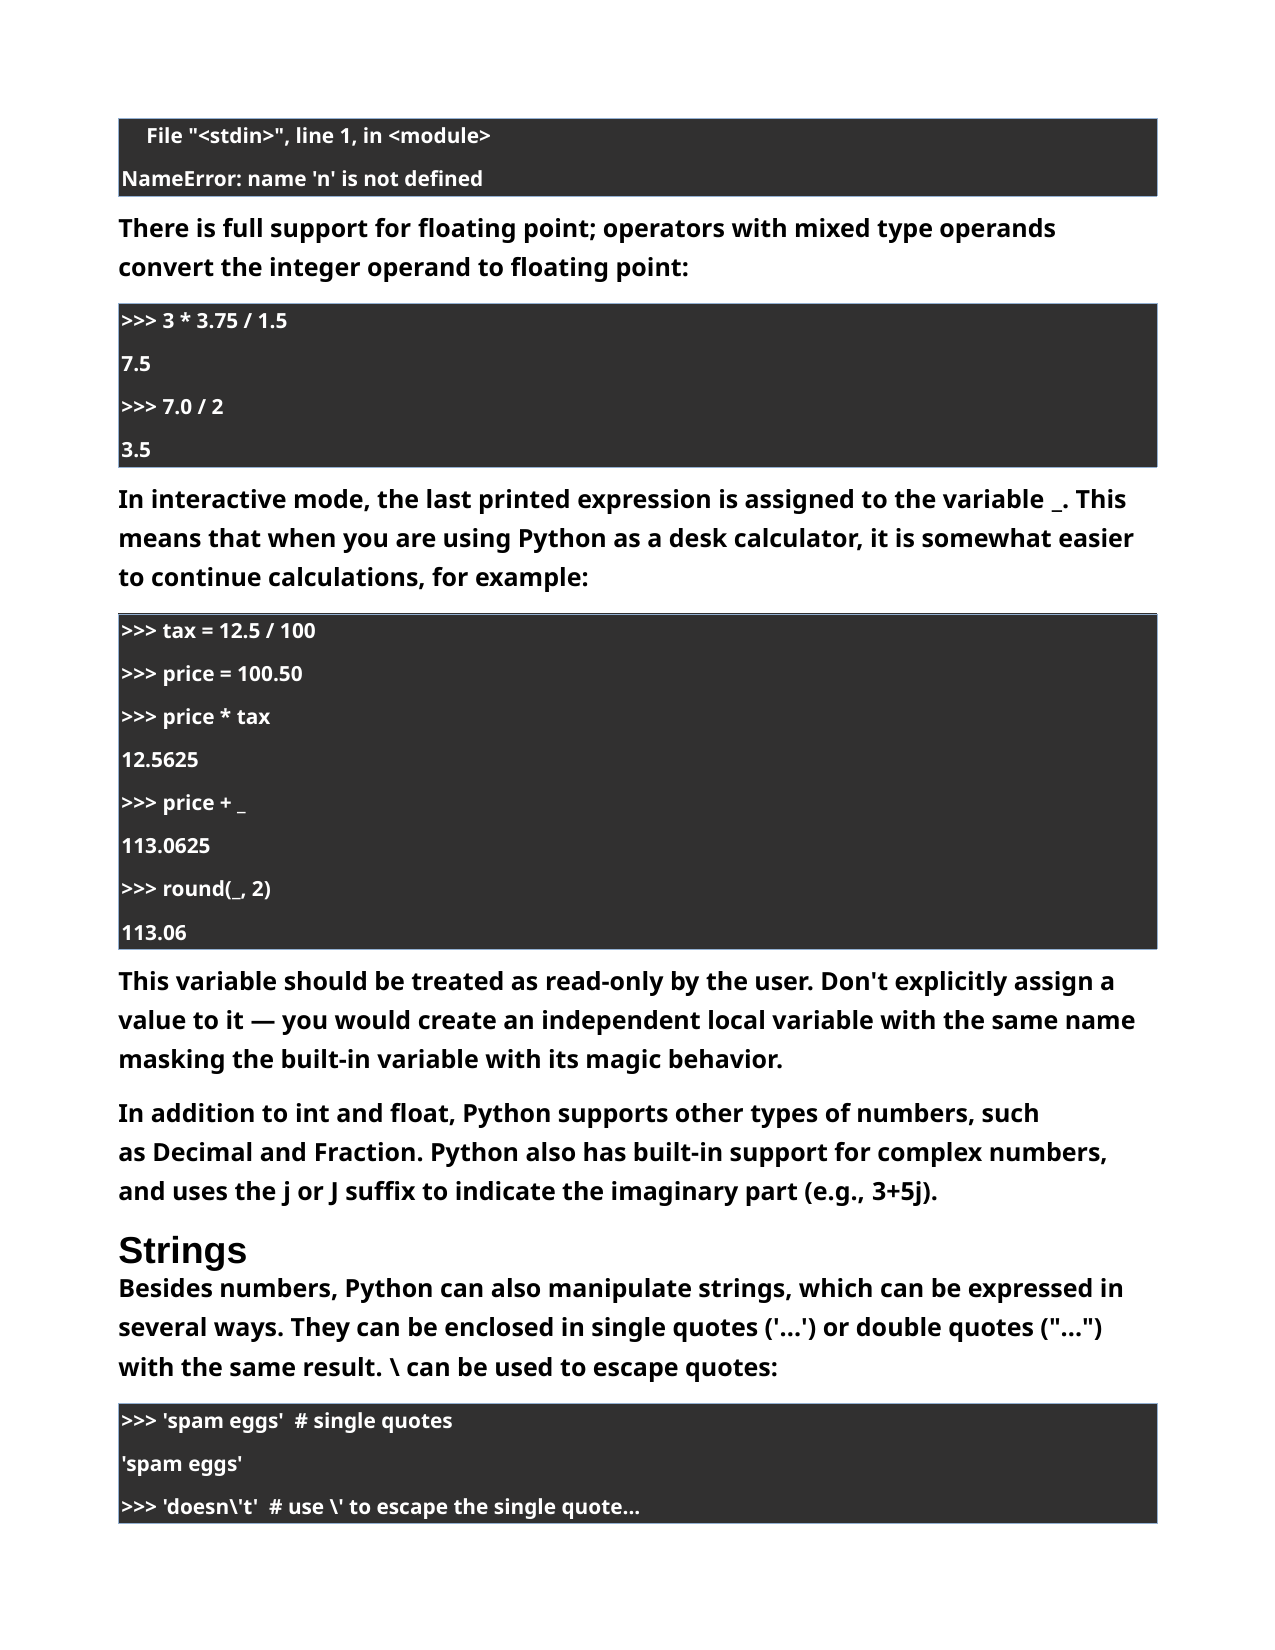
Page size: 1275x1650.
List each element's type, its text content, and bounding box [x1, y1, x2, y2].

text >>> tax = 12.5 / 100 [119, 615, 1157, 645]
text Besides numbers, Python can also manipulate strings, which can be expressed in several ways. They can be enclosed in single quotes ('...') or double quotes ("...") with the same result. \ can be used to escape quotes: [118, 1271, 1157, 1383]
subtitle Strings [118, 1228, 1157, 1271]
text >>> 3 * 3.75 / 1.5 [119, 304, 1157, 335]
text File "<stdin>", line 1, in <module> [119, 119, 1157, 150]
text 'spam eggs' [119, 1446, 1157, 1477]
text 113.0625 [119, 828, 1157, 860]
text >>> round(_, 2) [119, 872, 1157, 903]
text In addition to int and float, Python supports other types of numbers, such as Decimal and Fraction. Python also has built-in support for complex numbers, and uses the j or J suffix to indicate the imaginary part (e.g., 3+5j). [118, 1096, 1157, 1208]
text >>> price * tax [119, 699, 1157, 731]
text >>> 7.0 / 2 [119, 389, 1157, 421]
text 12.5625 [119, 742, 1157, 774]
text >>> 'spam eggs' # single quotes [119, 1404, 1157, 1434]
text In interactive mode, the last printed expression is assigned to the variable _. This means that when you are using Python as a desk calculator, it is somewhat easier to continue calculations, for example: [118, 481, 1157, 594]
text >>> 'doesn\'t' # use \' to escape the single quote... [119, 1489, 1157, 1523]
text NameError: name 'n' is not defined [119, 161, 1157, 196]
text >>> price + _ [119, 786, 1157, 817]
text There is full support for floating point; operators with mixed type operands convert the integer operand to floating point: [118, 210, 1157, 283]
text 113.06 [119, 914, 1157, 949]
text 3.5 [119, 432, 1157, 467]
text This variable should be treated as read-only by the user. Don't explicitly assign a value to it — you would create an independent local variable with the same name masking the built-in variable with its magic behavior. [118, 964, 1157, 1076]
text 7.5 [119, 346, 1157, 378]
text >>> price = 100.50 [119, 656, 1157, 688]
